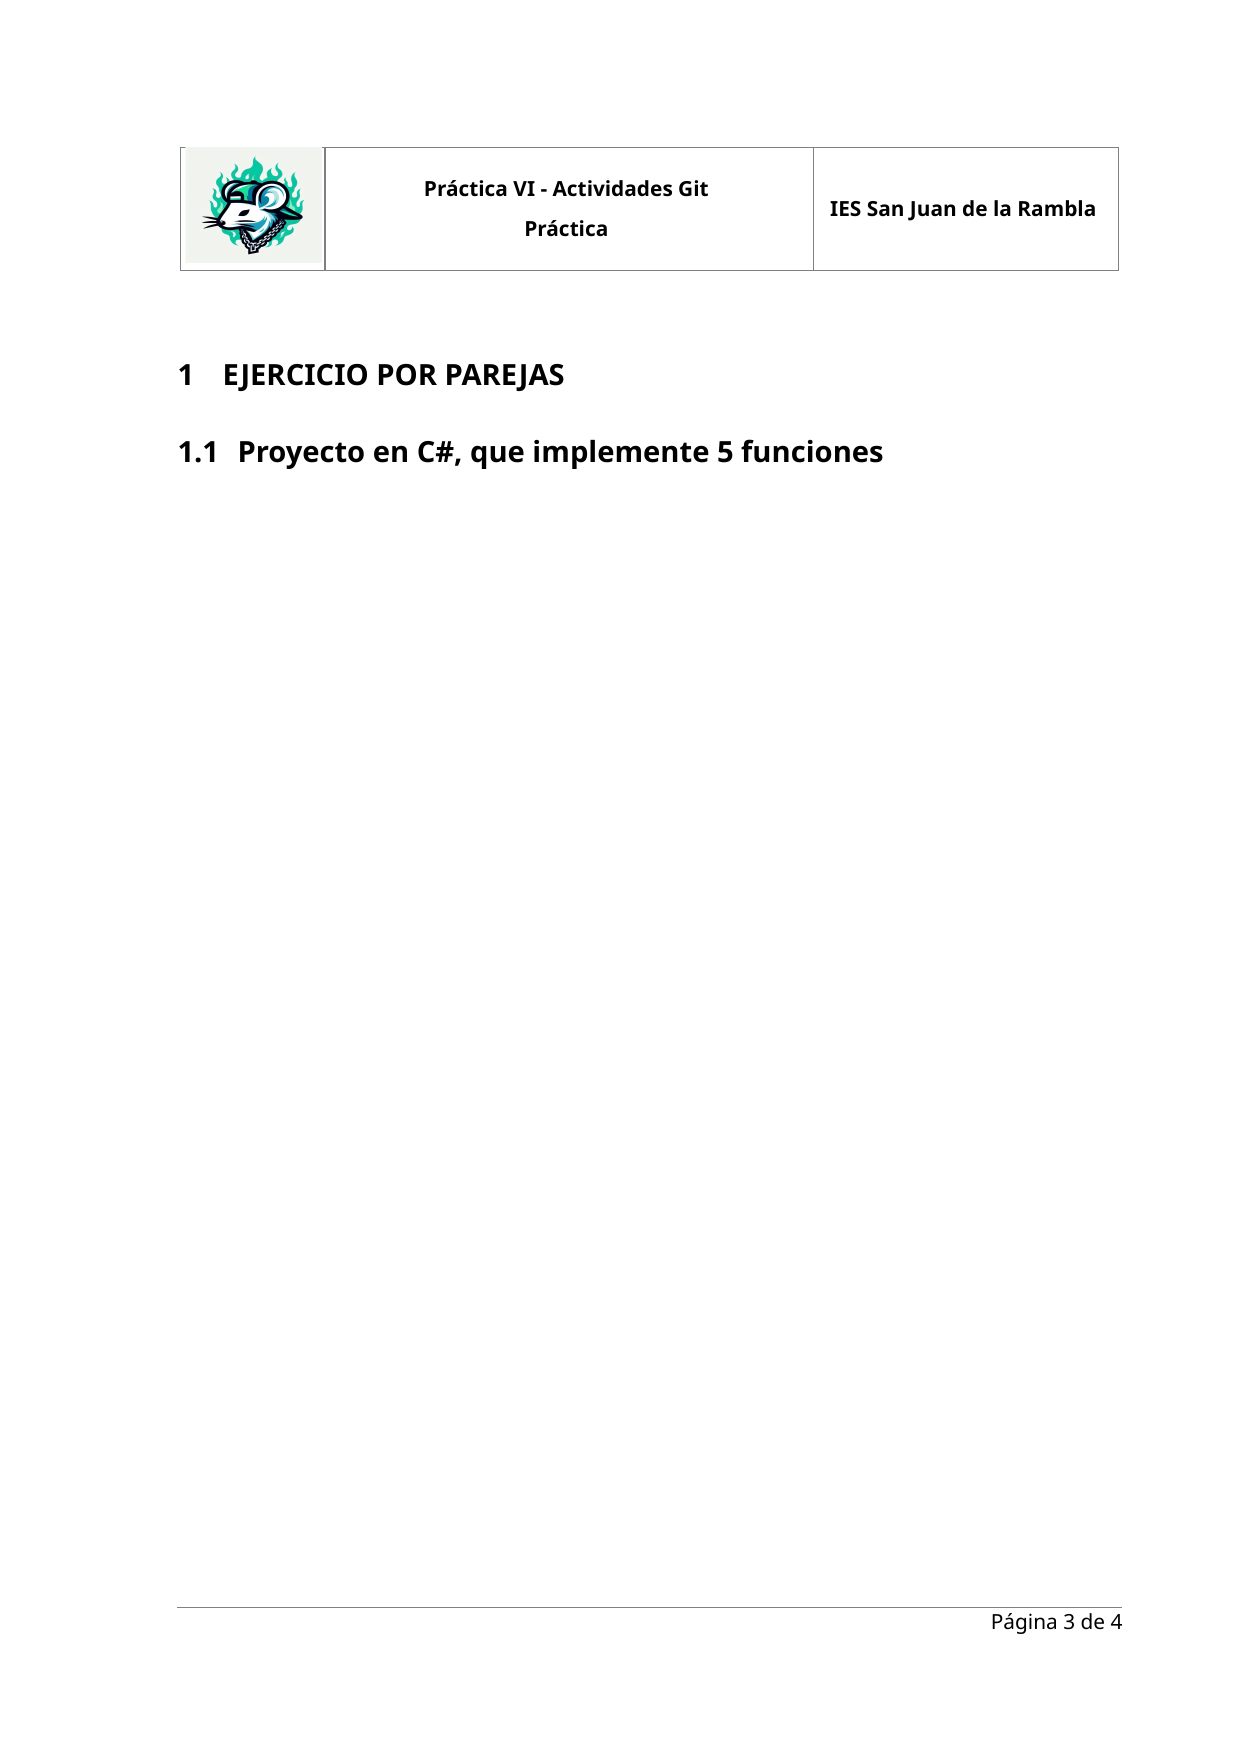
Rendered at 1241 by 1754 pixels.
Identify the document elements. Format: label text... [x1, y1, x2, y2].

subtitle EJERCICIO POR PAREJAS [177, 354, 1122, 393]
picture [185, 147, 322, 263]
subtitle Proyecto en C#, que implemente 5 funciones [177, 431, 1122, 471]
